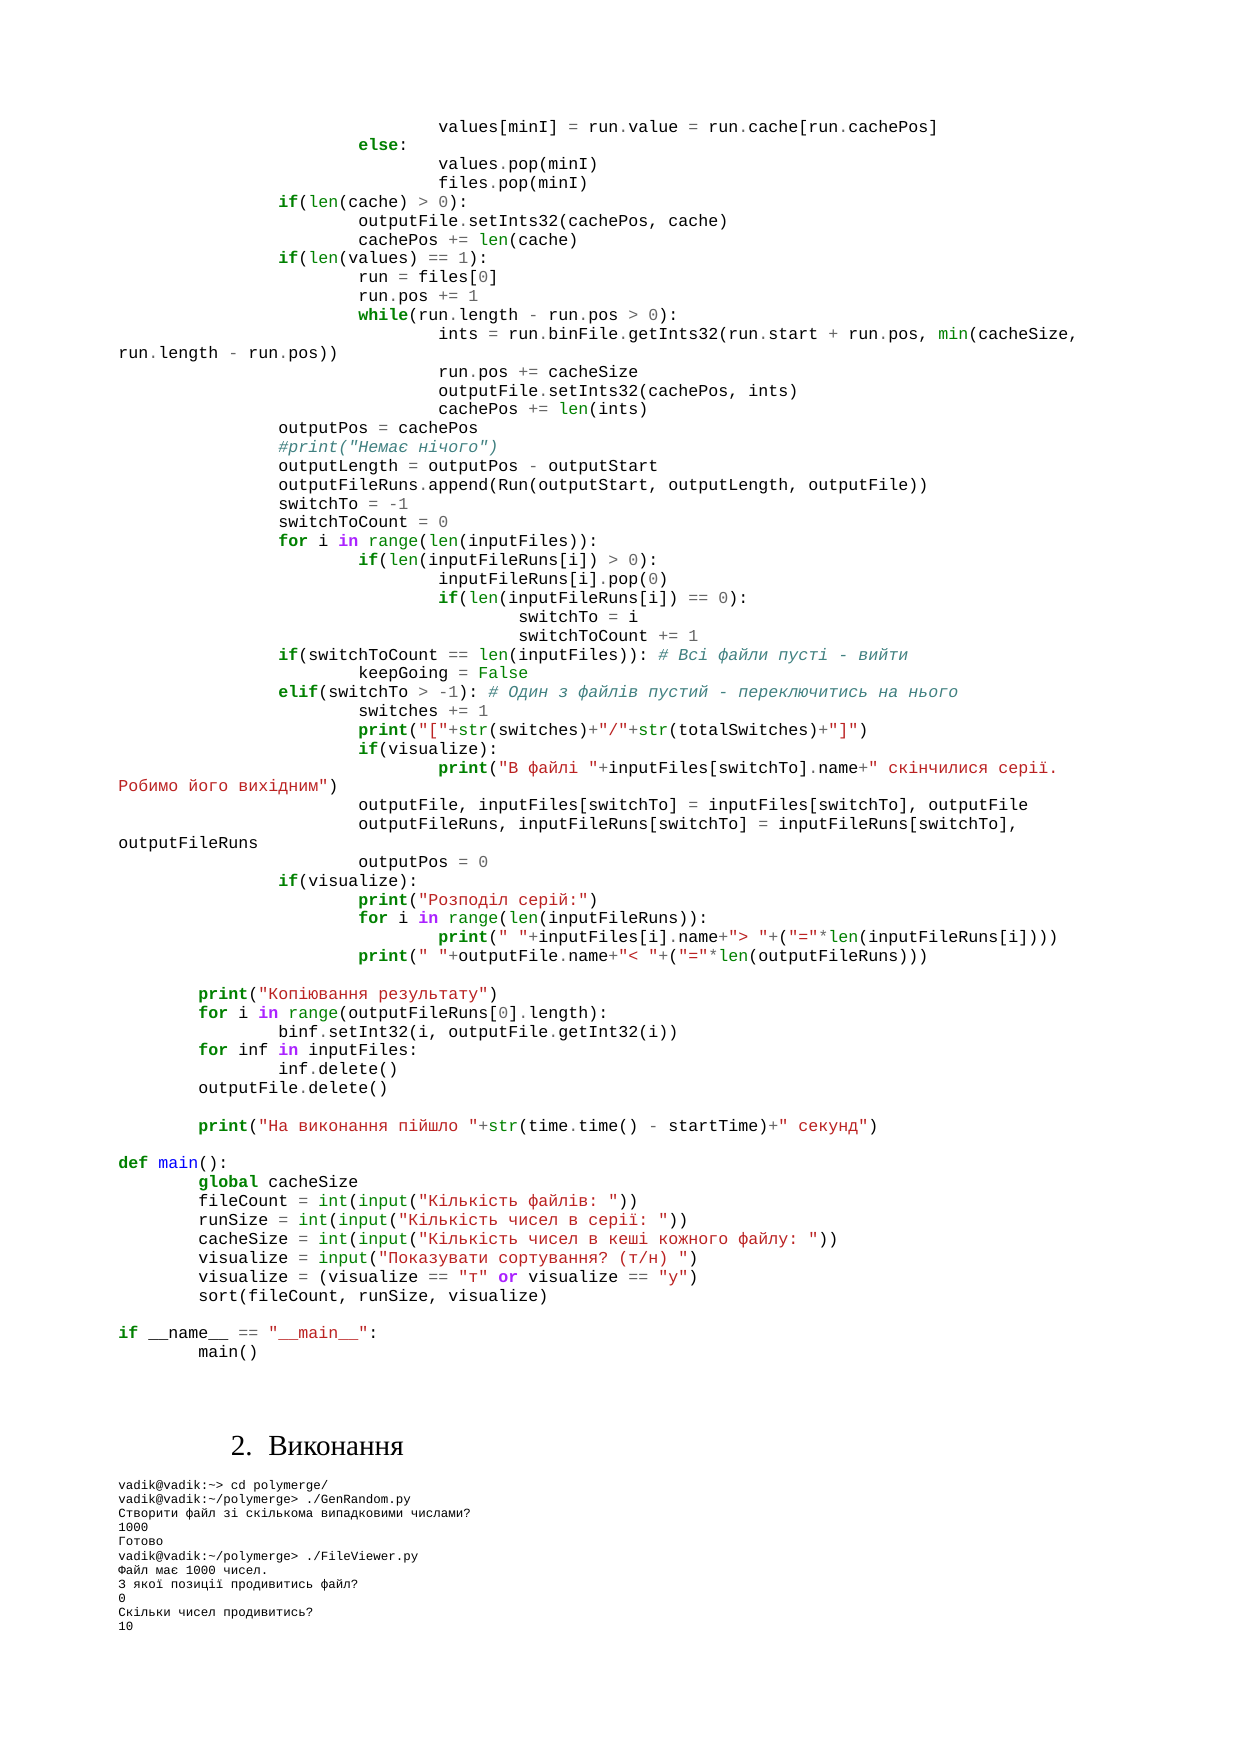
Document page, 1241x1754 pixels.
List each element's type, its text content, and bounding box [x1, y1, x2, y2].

text outputFile.delete() [118, 1080, 1122, 1098]
text outputFile, inputFiles[switchTo] = inputFiles[switchTo], outputFile [118, 797, 1122, 816]
text visualize = (visualize == "т" or visualize == "y") [118, 1268, 1122, 1287]
text values[minI] = run.value = run.cache[run.cachePos] [118, 118, 1122, 137]
text if(len(inputFileRuns[i]) == 0): [118, 589, 1122, 608]
text elif(switchTo > -1): # Один з файлів пустий - переключитись на нього [118, 684, 1122, 703]
text if(len(cache) > 0): [118, 193, 1122, 212]
text switchToCount += 1 [118, 627, 1122, 646]
text print("Розподіл серій:") [118, 891, 1122, 910]
text ints = run.binFile.getInts32(run.start + run.pos, min(cacheSize, run.length - run.pos)) [118, 326, 1122, 363]
text inputFileRuns[i].pop(0) [118, 571, 1122, 589]
text Файл має 1000 чисел. [118, 1564, 1122, 1578]
list Виконання [231, 1428, 1122, 1462]
text outputPos = 0 [118, 853, 1122, 872]
text vadik@vadik:~/polymerge> ./GenRandom.py [118, 1493, 1122, 1507]
text switches += 1 [118, 703, 1122, 721]
text else: [118, 137, 1122, 156]
text values.pop(minI) [118, 156, 1122, 175]
text vadik@vadik:~> cd polymerge/ [118, 1479, 1122, 1493]
text files.pop(minI) [118, 175, 1122, 193]
text if(visualize): [118, 740, 1122, 759]
text run.pos += cacheSize [118, 363, 1122, 382]
text outputPos = cachePos [118, 420, 1122, 439]
text vadik@vadik:~/polymerge> ./FileViewer.py [118, 1549, 1122, 1564]
text while(run.length - run.pos > 0): [118, 307, 1122, 326]
text for i in range(len(inputFileRuns)): [118, 910, 1122, 929]
text for inf in inputFiles: [118, 1042, 1122, 1061]
text runSize = int(input("Кількість чисел в серії: ")) [118, 1212, 1122, 1231]
text if(switchToCount == len(inputFiles)): # Всі файли пусті - вийти [118, 646, 1122, 665]
text outputFile.setInts32(cachePos, ints) [118, 382, 1122, 401]
text cachePos += len(ints) [118, 401, 1122, 420]
text switchTo = i [118, 608, 1122, 627]
text print("На виконання пійшло "+str(time.time() - startTime)+" секунд") [118, 1117, 1122, 1136]
text outputFileRuns.append(Run(outputStart, outputLength, outputFile)) [118, 476, 1122, 495]
text def main(): [118, 1155, 1122, 1174]
text switchTo = -1 [118, 495, 1122, 514]
text 10 [118, 1620, 1122, 1634]
text if(len(inputFileRuns[i]) > 0): [118, 552, 1122, 571]
text #print("Немає нічого") [118, 439, 1122, 457]
text print(" "+outputFile.name+"< "+("="*len(outputFileRuns))) [118, 948, 1122, 967]
text run.pos += 1 [118, 288, 1122, 307]
text outputFile.setInts32(cachePos, cache) [118, 212, 1122, 231]
text cacheSize = int(input("Кількість чисел в кеші кожного файлу: ")) [118, 1231, 1122, 1249]
text keepGoing = False [118, 665, 1122, 684]
text fileCount = int(input("Кількість файлів: ")) [118, 1193, 1122, 1212]
text for i in range(len(inputFiles)): [118, 533, 1122, 552]
text Створити файл зі скількома випадковими числами? [118, 1507, 1122, 1521]
text if(visualize): [118, 872, 1122, 891]
text З якої позиції продивитись файл? [118, 1578, 1122, 1592]
text Готово [118, 1535, 1122, 1549]
text inf.delete() [118, 1061, 1122, 1080]
text print("["+str(switches)+"/"+str(totalSwitches)+"]") [118, 721, 1122, 740]
text if __name__ == "__main__": [118, 1325, 1122, 1344]
text visualize = input("Показувати сортування? (т/н) ") [118, 1249, 1122, 1268]
text 1000 [118, 1521, 1122, 1535]
text main() [118, 1344, 1122, 1362]
text switchToCount = 0 [118, 514, 1122, 533]
text print("В файлі "+inputFiles[switchTo].name+" скінчилися серії. Робимо його вихідним") [118, 759, 1122, 797]
text if(len(values) == 1): [118, 250, 1122, 269]
text outputLength = outputPos - outputStart [118, 457, 1122, 476]
text print("Копіювання результату") [118, 985, 1122, 1004]
text cachePos += len(cache) [118, 231, 1122, 250]
text Скільки чисел продивитись? [118, 1606, 1122, 1620]
text outputFileRuns, inputFileRuns[switchTo] = inputFileRuns[switchTo], outputFileRuns [118, 816, 1122, 853]
text global cacheSize [118, 1174, 1122, 1193]
text run = files[0] [118, 269, 1122, 288]
text for i in range(outputFileRuns[0].length): [118, 1004, 1122, 1023]
text binf.setInt32(i, outputFile.getInt32(i)) [118, 1023, 1122, 1042]
text 0 [118, 1592, 1122, 1606]
text print(" "+inputFiles[i].name+"> "+("="*len(inputFileRuns[i]))) [118, 929, 1122, 948]
text sort(fileCount, runSize, visualize) [118, 1287, 1122, 1306]
